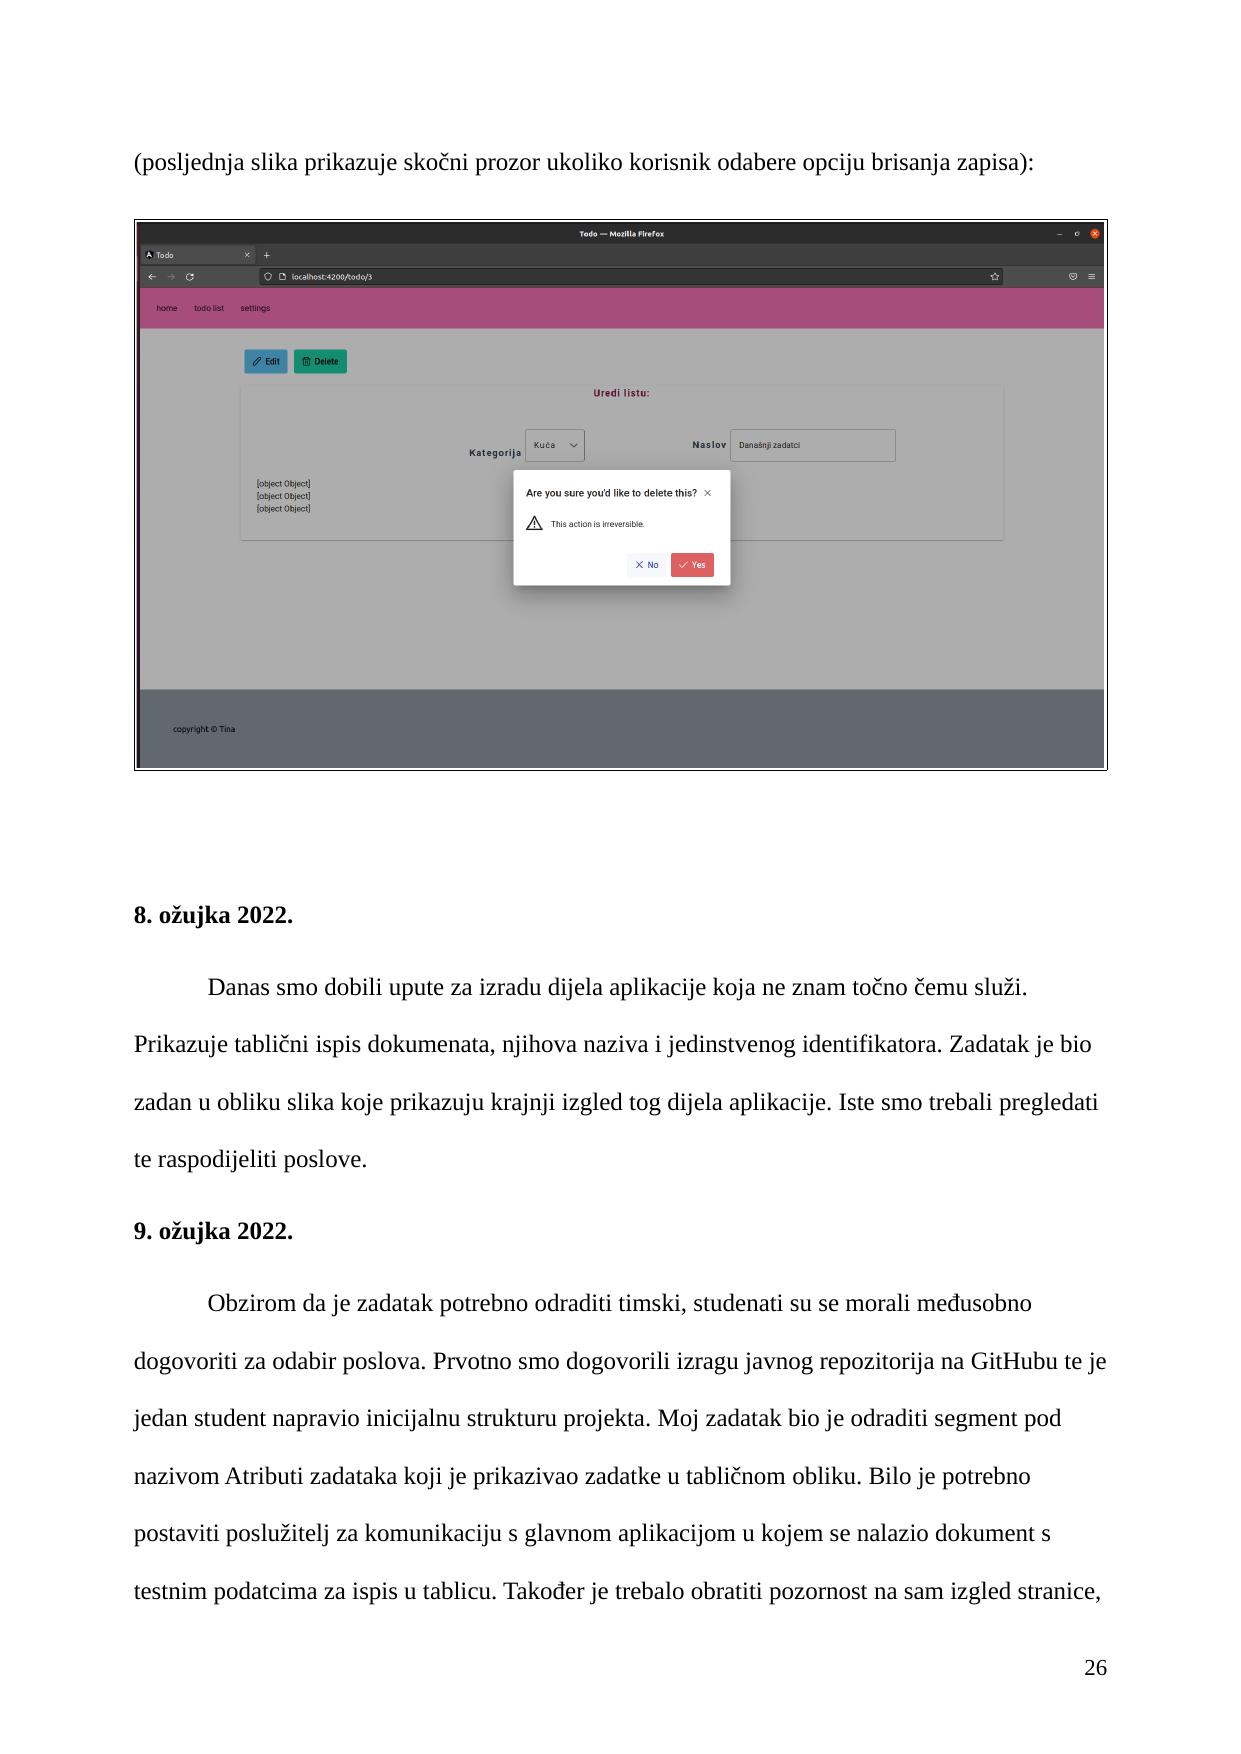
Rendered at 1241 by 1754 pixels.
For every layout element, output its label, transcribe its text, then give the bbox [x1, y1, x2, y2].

text (posljednja slika prikazuje skočni prozor ukoliko korisnik odabere opciju brisanja zapisa): [133, 147, 1107, 176]
text Obzirom da je zadatak potrebno odraditi timski, studenati su se morali međusobno dogovoriti za odabir poslova. Prvotno smo dogovorili izragu javnog repozitorija na GitHubu te je jedan student napravio inicijalnu strukturu projekta. Moj zadatak bio je odraditi segment pod nazivom Atributi zadataka koji je prikazivao zadatke u tabličnom obliku. Bilo je potrebno postaviti poslužitelj za komunikaciju s glavnom aplikacijom u kojem se nalazio dokument s testnim podatcima za ispis u tablicu. Također je trebalo obratiti pozornost na sam izgled stranice, [133, 1288, 1107, 1605]
text 9. ožujka 2022. [133, 1216, 1107, 1245]
text 8. ožujka 2022. [133, 900, 1107, 928]
text Danas smo dobili upute za izradu dijela aplikacije koja ne znam točno čemu služi. Prikazuje tablični ispis dokumenata, njihova naziva i jedinstvenog identifikatora. Zadatak je bio zadan u obliku slika koje prikazuju krajnji izgled tog dijela aplikacije. Iste smo trebali pregledati te raspodijeliti poslove. [133, 972, 1107, 1173]
picture [136, 222, 1104, 768]
